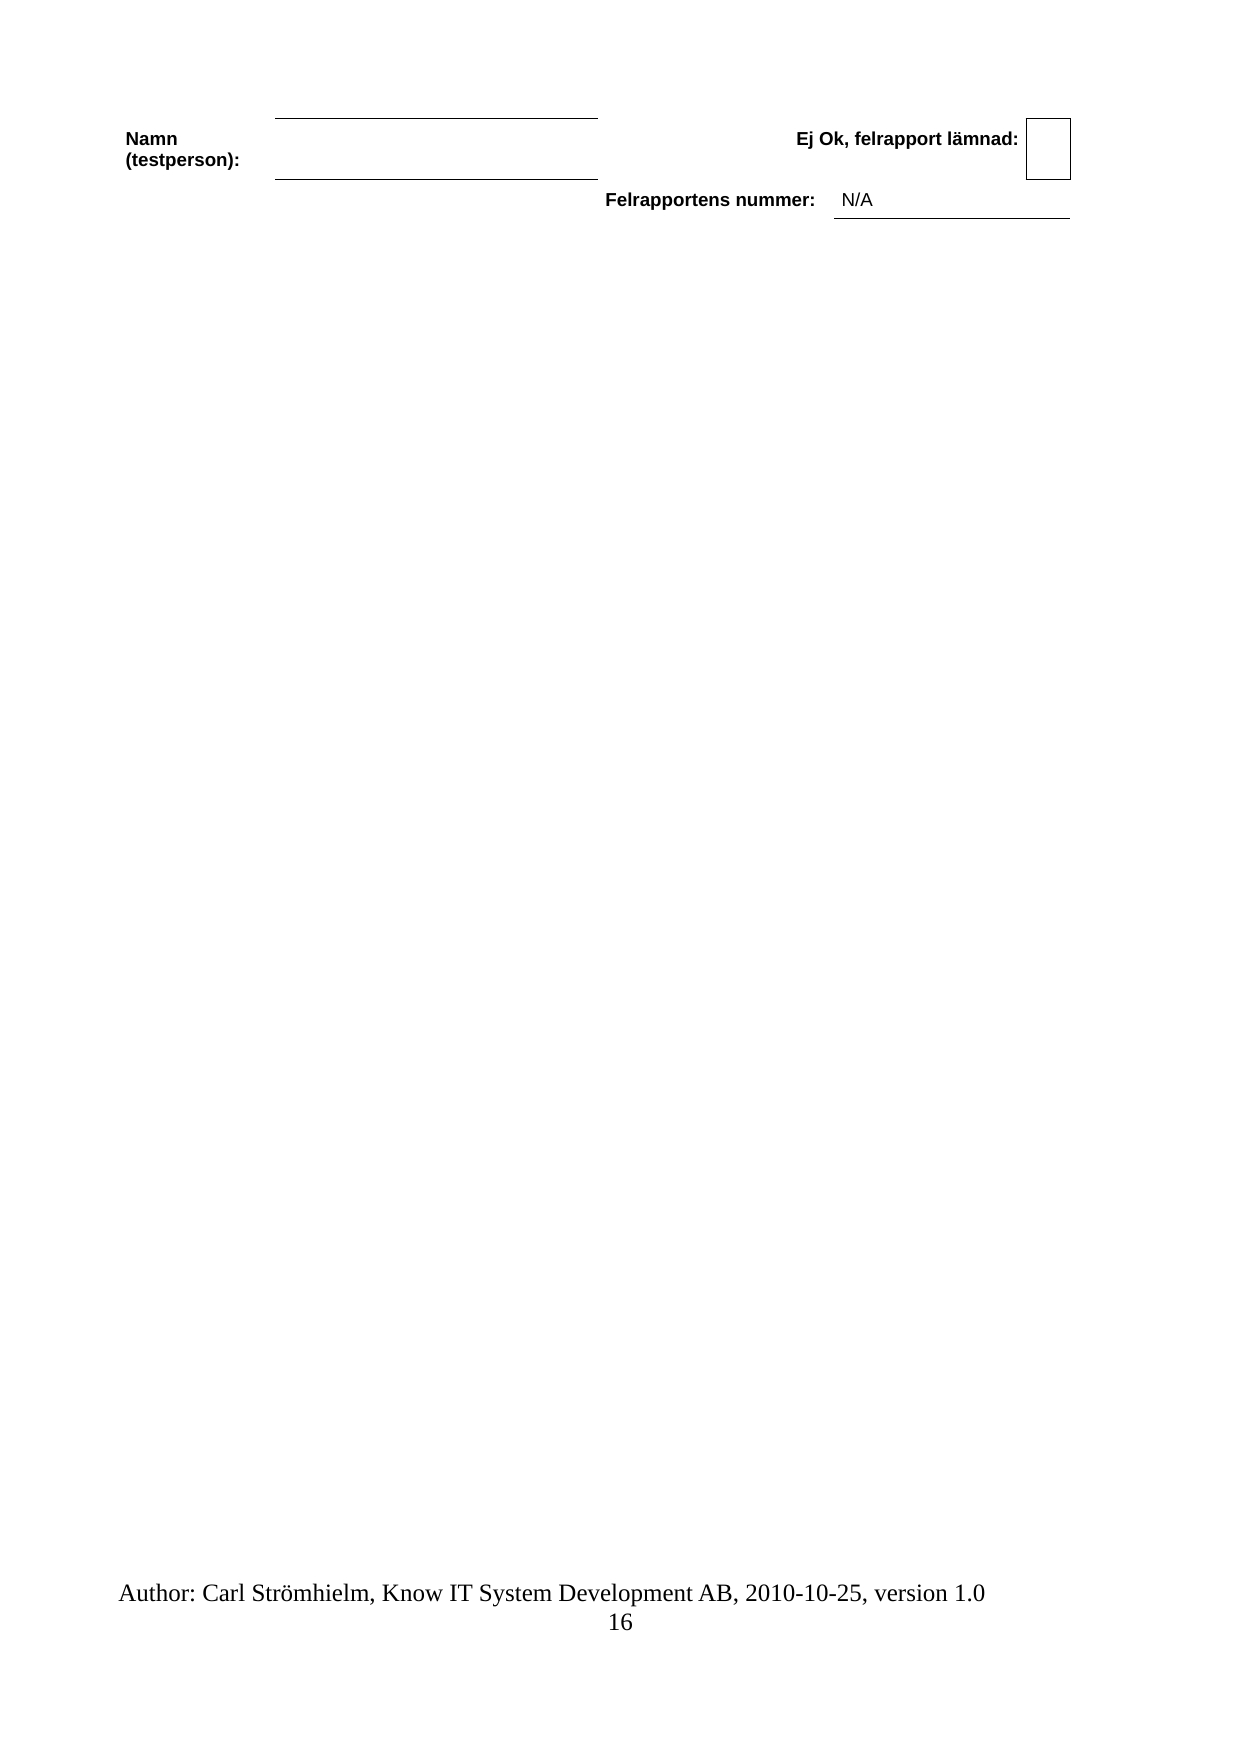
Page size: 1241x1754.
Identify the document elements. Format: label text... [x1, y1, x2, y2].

table_cell Felrapportens nummer: [598, 179, 834, 218]
table_cell [275, 180, 598, 218]
table_cell [118, 179, 275, 218]
table_cell [275, 119, 598, 179]
table_cell Namn (testperson): [118, 118, 275, 179]
table_cell N/A [834, 179, 1070, 218]
table_cell [1027, 119, 1070, 179]
table_cell Ej Ok, felrapport lämnad: [598, 118, 1026, 179]
